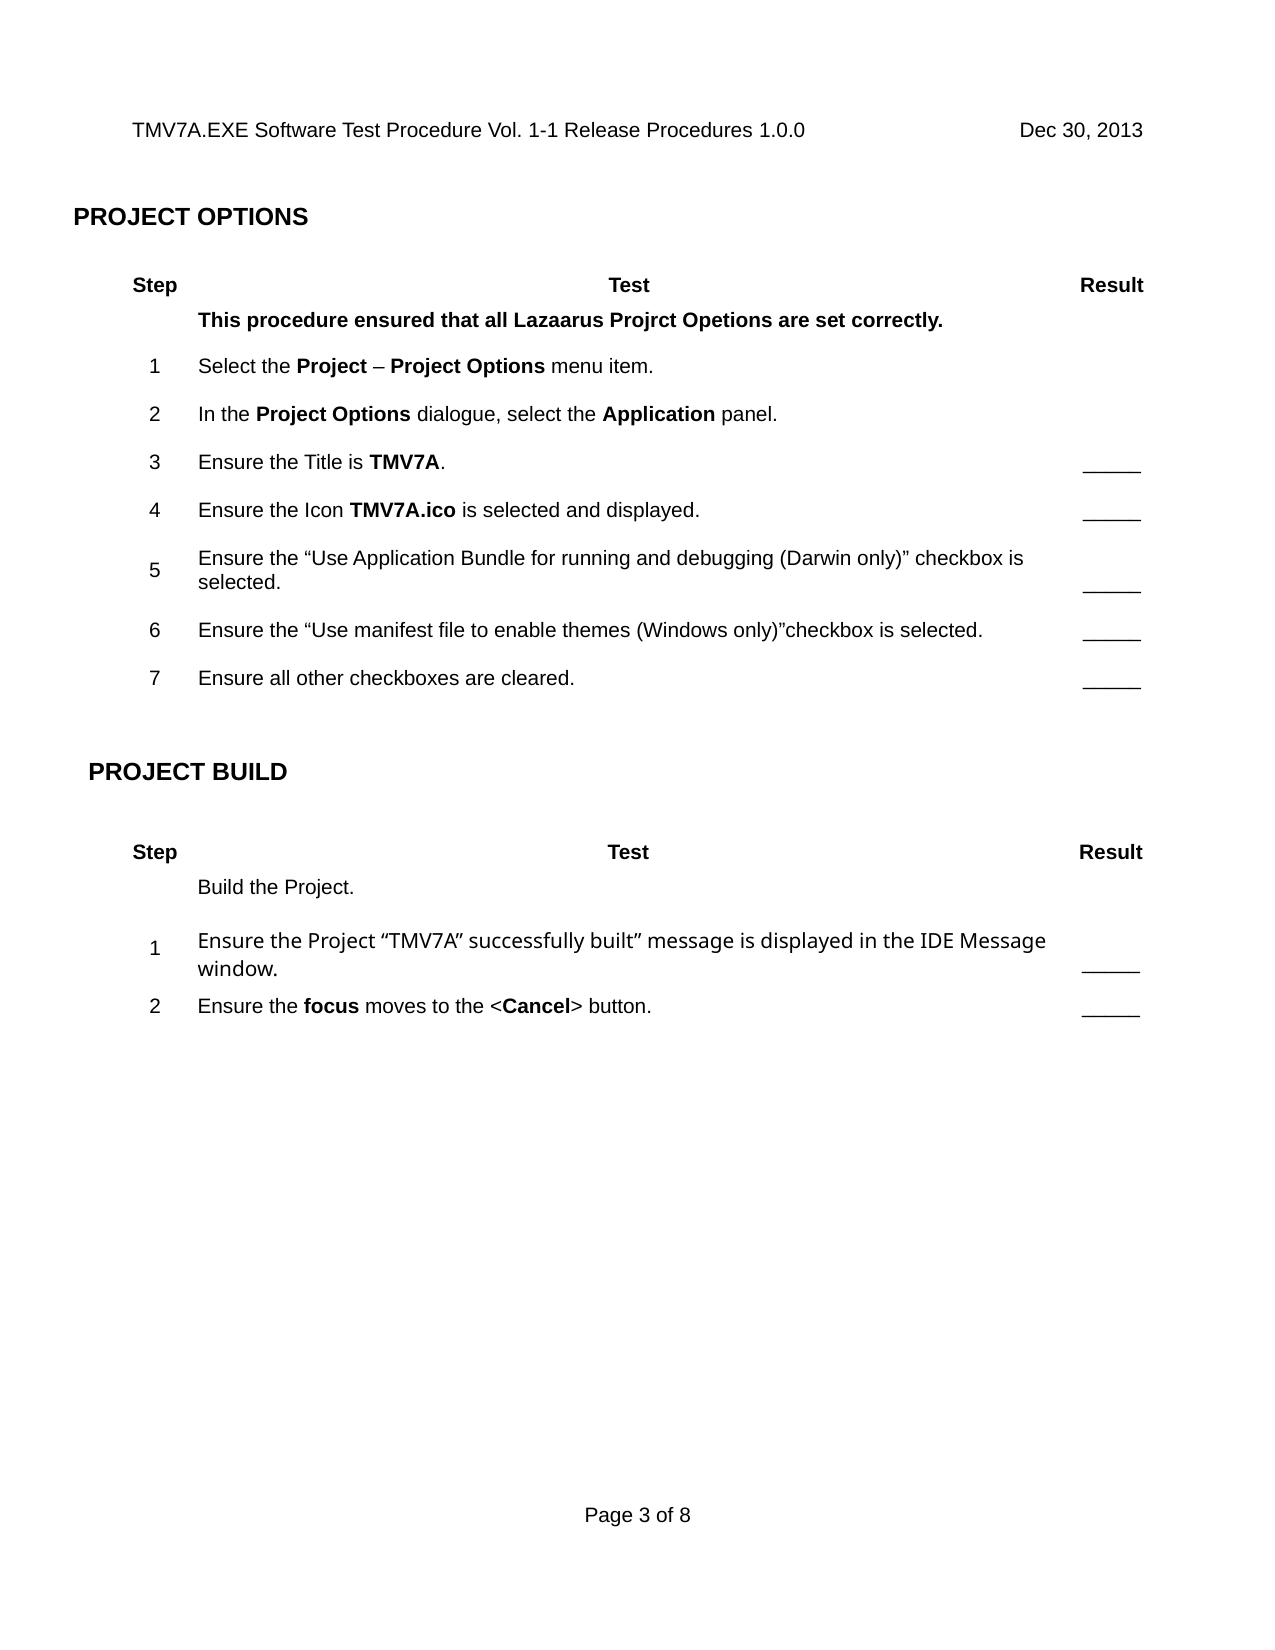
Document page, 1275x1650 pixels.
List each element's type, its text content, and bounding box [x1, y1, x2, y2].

table_header Result [1066, 267, 1158, 302]
table_cell _____ [1065, 920, 1157, 988]
table_cell 5 [117, 540, 192, 612]
table_cell 2 [117, 396, 192, 444]
table_cell [1066, 396, 1158, 444]
table_cell This procedure ensured that all Lazaarus Projrct Opetions are set correctly. [192, 303, 1066, 348]
table_header Test [191, 834, 1065, 869]
table_cell [117, 303, 192, 348]
table_cell 4 [117, 492, 192, 540]
table_cell In the Project Options dialogue, select the Application panel. [192, 396, 1066, 444]
table_cell _____ [1066, 492, 1158, 540]
table_cell Build the Project. [191, 870, 1065, 920]
table_cell _____ [1066, 612, 1158, 660]
table_cell _____ [1066, 660, 1158, 708]
table_header Test [192, 267, 1066, 302]
table_header Step [117, 267, 192, 302]
table_cell [1066, 303, 1158, 348]
table_cell _____ [1065, 988, 1157, 1036]
table_cell Ensure the “Use Application Bundle for running and debugging (Darwin only)” checkbox is selected. [192, 540, 1066, 612]
table_cell Ensure the focus moves to the <Cancel> button. [191, 988, 1065, 1036]
table_cell Ensure the “Use manifest file to enable themes (Windows only)”checkbox is selected. [192, 612, 1066, 660]
table_cell Ensure the Project “TMV7A” successfully built” message is displayed in the IDE Message window. [191, 920, 1065, 988]
subtitle PROJECT OPTIONS [73, 202, 1157, 231]
table_header Result [1065, 834, 1157, 869]
table_cell Ensure the Icon TMV7A.ico is selected and displayed. [192, 492, 1066, 540]
table_cell Ensure all other checkboxes are cleared. [192, 660, 1066, 708]
table_cell [1066, 348, 1158, 396]
subtitle PROJECT BUILD [88, 757, 1157, 785]
table_cell _____ [1066, 444, 1158, 492]
table_cell 1 [117, 348, 192, 396]
table_cell Select the Project – Project Options menu item. [192, 348, 1066, 396]
table_cell [118, 870, 191, 920]
table_header Step [118, 834, 191, 869]
table_cell _____ [1066, 540, 1158, 612]
table_cell 3 [117, 444, 192, 492]
table_cell Ensure the Title is TMV7A. [192, 444, 1066, 492]
table_cell 2 [118, 988, 191, 1036]
table_cell [1065, 870, 1157, 920]
table_cell 6 [117, 612, 192, 660]
table_cell 7 [117, 660, 192, 708]
table_cell 1 [118, 920, 191, 988]
